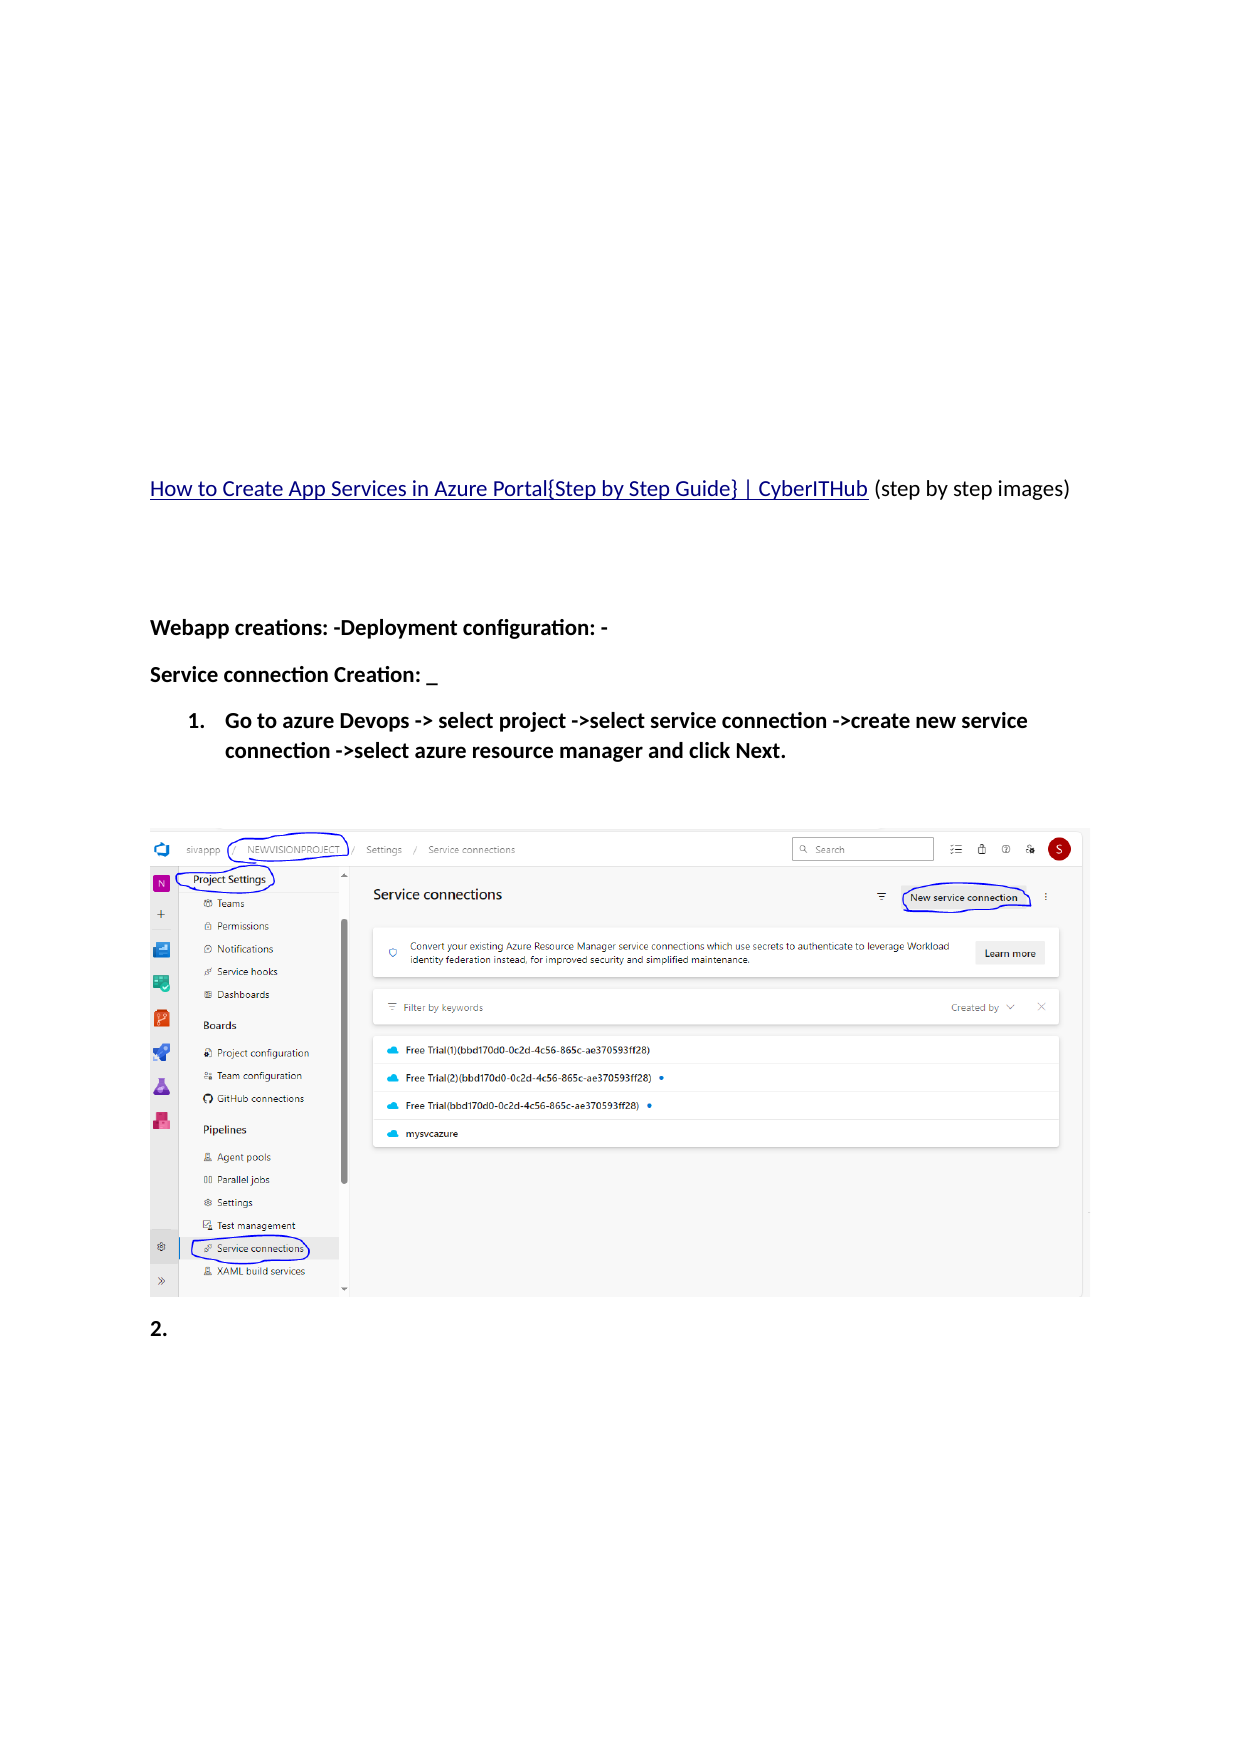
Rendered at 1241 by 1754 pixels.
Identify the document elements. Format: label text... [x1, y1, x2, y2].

text Service connection Creation: _ [150, 660, 1090, 688]
text Webapp creations: -Deployment configuration: - [150, 613, 1090, 642]
text How to Create App Services in Azure Portal{Step by Step Guide} | CyberITHub (step by step images) [150, 474, 1090, 502]
list Go to azure Devops -> select project ->select service connection ->create new service connection ->select azure resource manager and click Next. [187, 706, 1090, 764]
text 2. [150, 1314, 1090, 1343]
